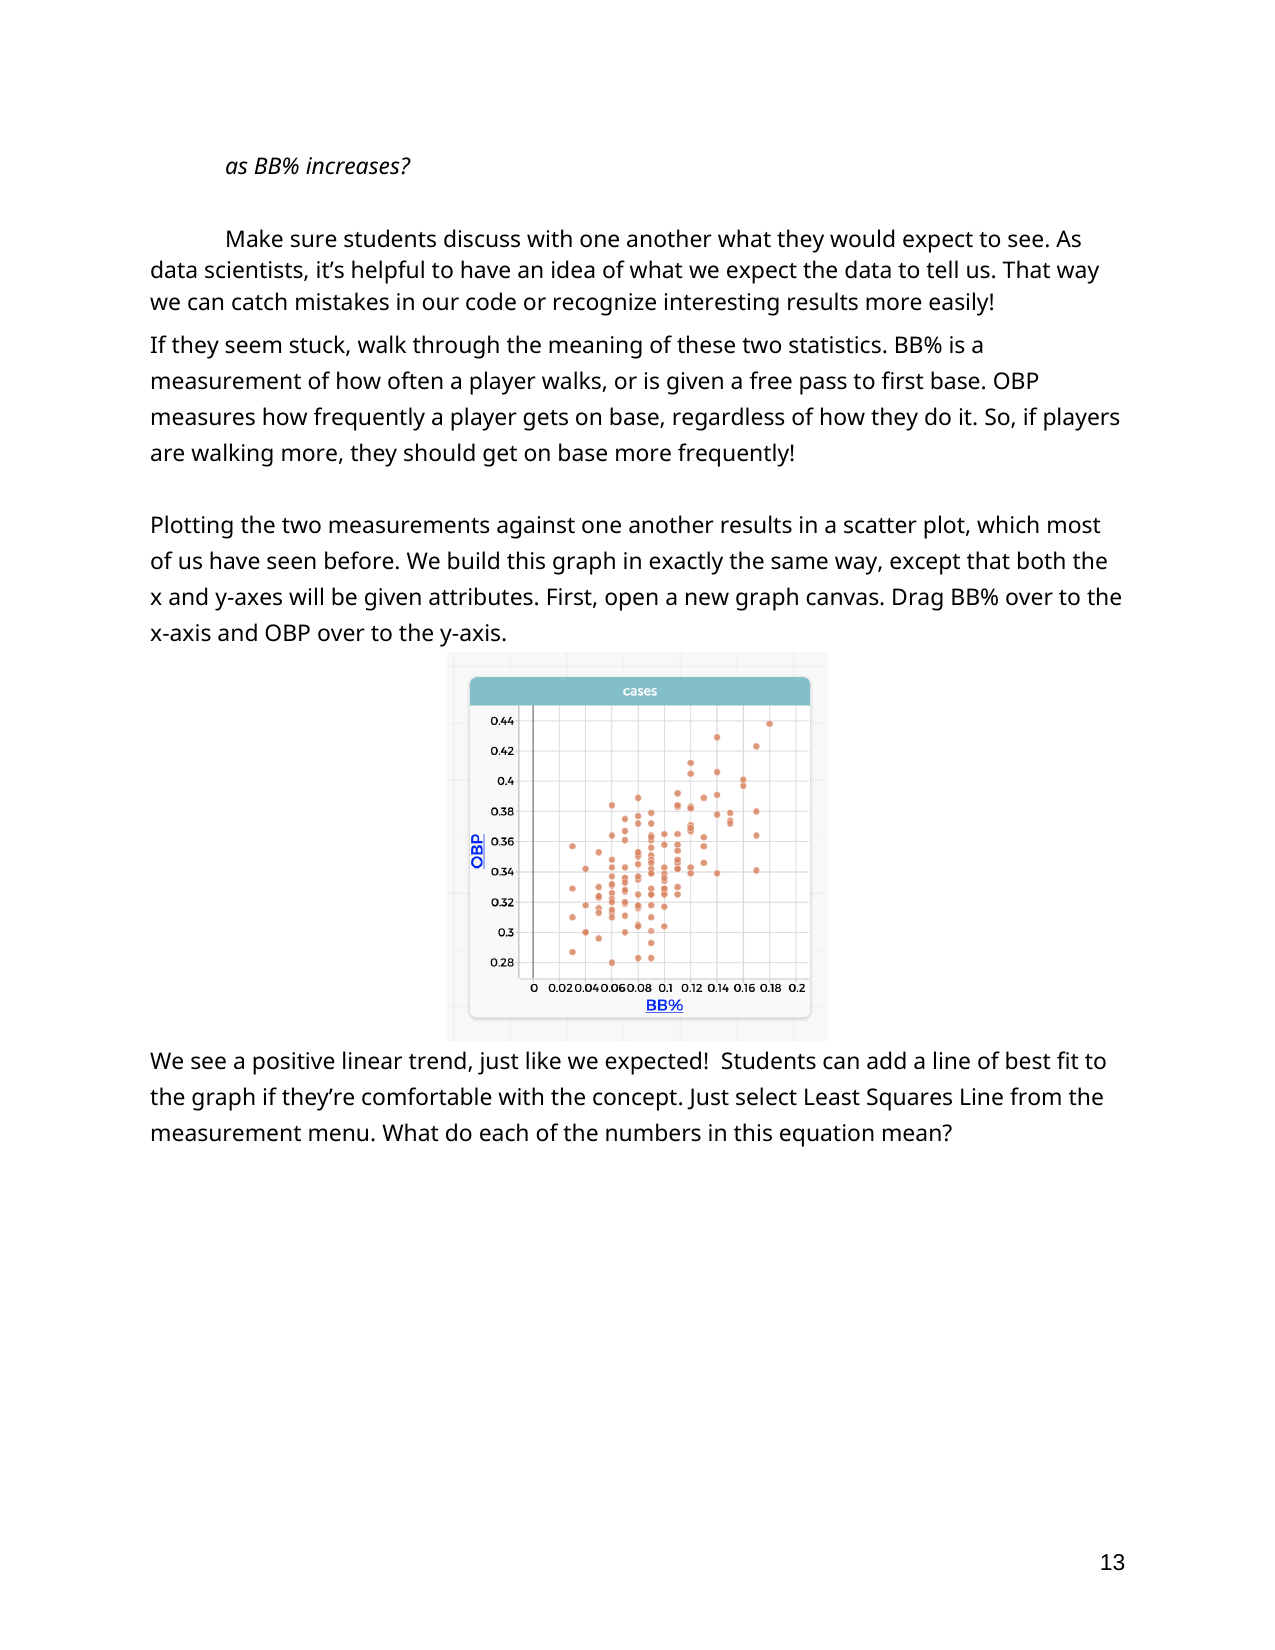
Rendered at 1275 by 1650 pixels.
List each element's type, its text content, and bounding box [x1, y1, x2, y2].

picture [447, 652, 828, 1041]
text as BB% increases? [225, 150, 1125, 181]
text We see a positive linear trend, just like we expected! Students can add a line of best fit to the graph if they’re comfortable with the concept. Just select Least Squares Line from the measurement menu. What do each of the numbers in this equation mean? [150, 1045, 1125, 1148]
text If they seem stuck, walk through the meaning of these two statistics. BB% is a measurement of how often a player walks, or is given a free pass to first base. OBP measures how frequently a player gets on base, regardless of how they do it. So, if players are walking more, they should get on base more frequently! [150, 329, 1125, 468]
text Plotting the two measurements against one another results in a scatter plot, which most of us have seen before. We build this graph in exactly the same way, except that both the x and y-axes will be given attributes. First, open a new graph canvas. Drag BB% over to the x-axis and OBP over to the y-axis. [150, 509, 1125, 648]
subtitle Make sure students discuss with one another what they would expect to see. As data scientists, it’s helpful to have an idea of what we expect the data to tell us. That way we can catch mistakes in our code or recognize interesting results more easily! [150, 223, 1125, 317]
